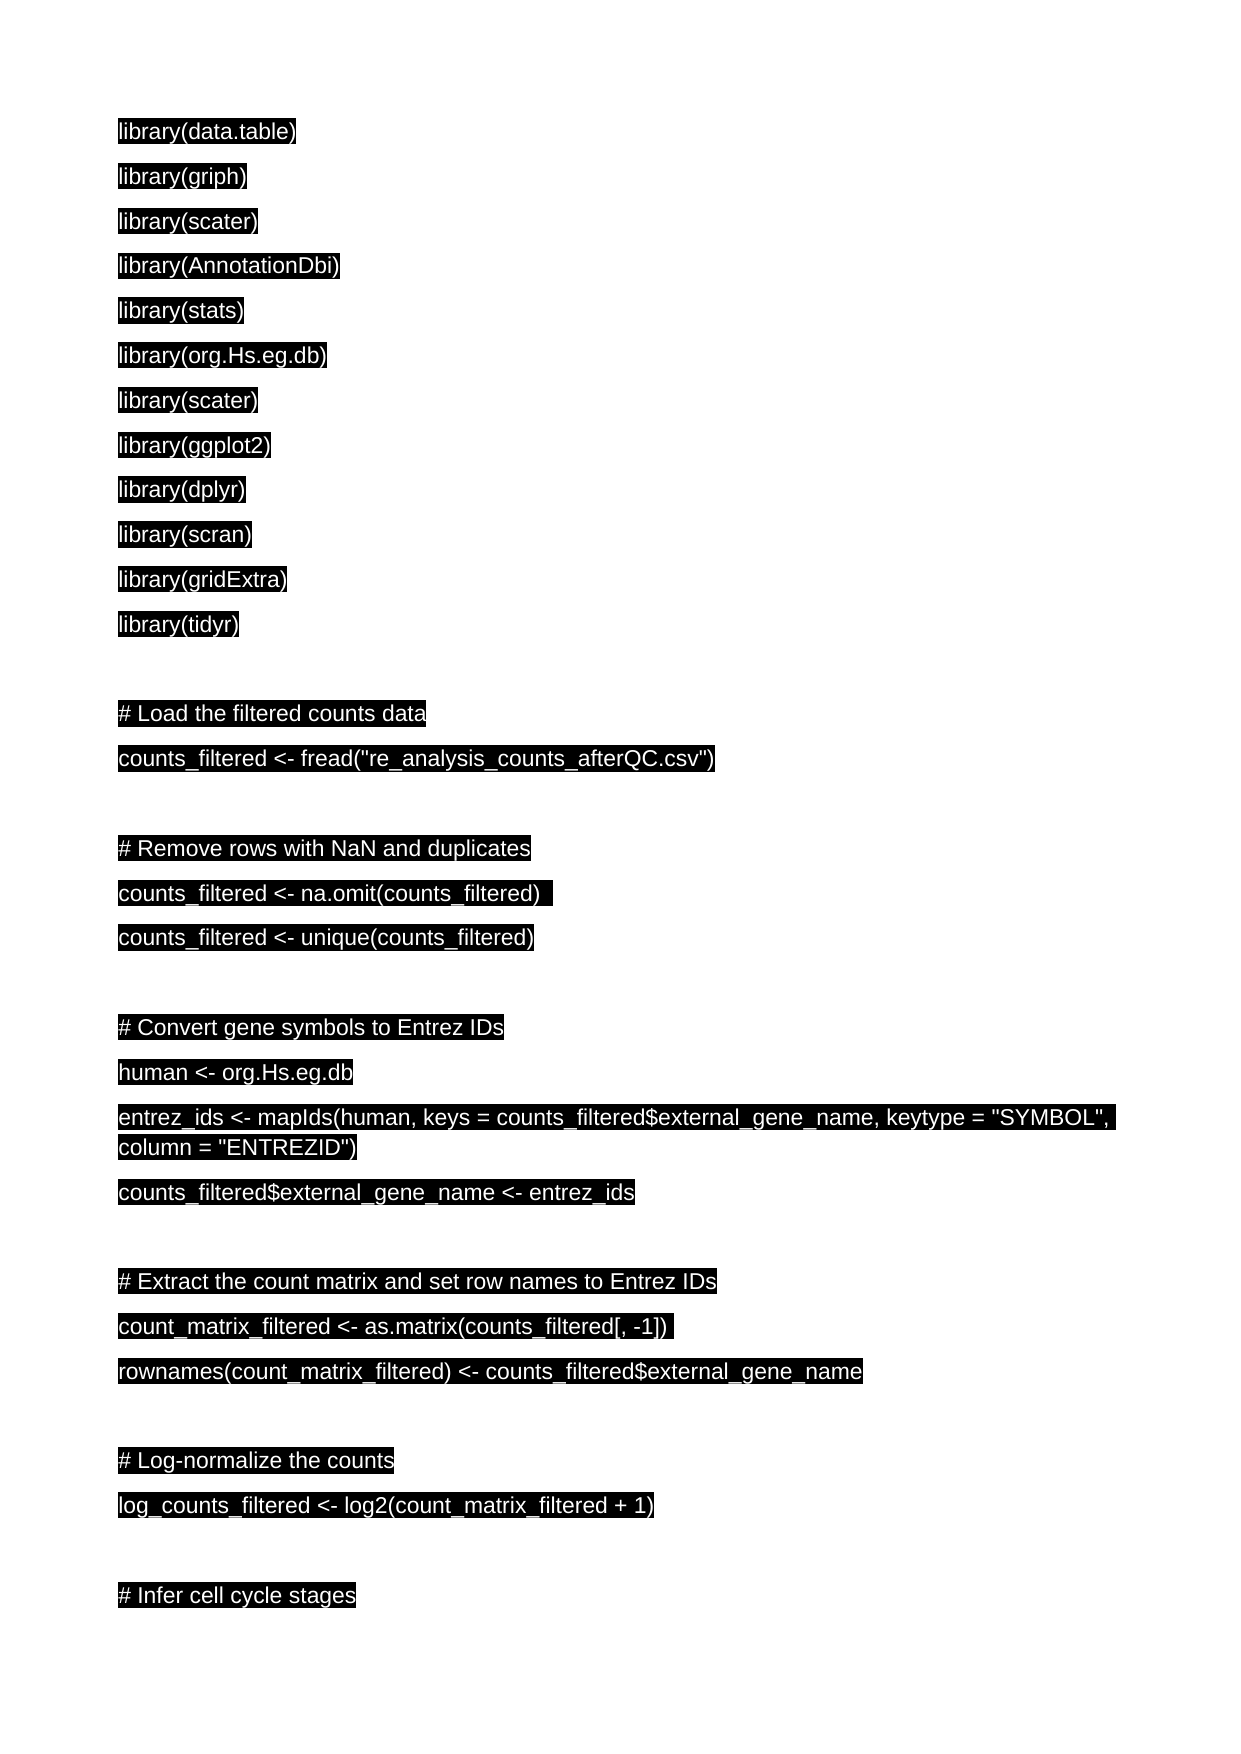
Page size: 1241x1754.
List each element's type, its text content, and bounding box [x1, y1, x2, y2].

text library(data.table) [118, 118, 1122, 144]
text counts_filtered <- na.omit(counts_filtered) [118, 879, 1122, 906]
text library(org.Hs.eg.db) [118, 342, 1122, 368]
text # Remove rows with NaN and duplicates [118, 835, 1122, 861]
text library(AnnotationDbi) [118, 252, 1122, 279]
text # Infer cell cycle stages [118, 1582, 1122, 1608]
text library(tidyr) [118, 611, 1122, 637]
text # Extract the count matrix and set row names to Entrez IDs [118, 1268, 1122, 1294]
text counts_filtered <- fread("re_analysis_counts_afterQC.csv") [118, 745, 1122, 772]
text library(gridExtra) [118, 566, 1122, 592]
text library(dplyr) [118, 476, 1122, 503]
text library(scran) [118, 521, 1122, 548]
text library(scater) [118, 208, 1122, 234]
text # Load the filtered counts data [118, 700, 1122, 727]
text library(scater) [118, 387, 1122, 413]
text library(griph) [118, 163, 1122, 189]
text log_counts_filtered <- log2(count_matrix_filtered + 1) [118, 1492, 1122, 1518]
text counts_filtered <- unique(counts_filtered) [118, 924, 1122, 951]
text human <- org.Hs.eg.db [118, 1059, 1122, 1085]
text counts_filtered$external_gene_name <- entrez_ids [118, 1178, 1122, 1205]
text count_matrix_filtered <- as.matrix(counts_filtered[, -1]) [118, 1313, 1122, 1339]
text rownames(count_matrix_filtered) <- counts_filtered$external_gene_name [118, 1358, 1122, 1384]
text library(stats) [118, 297, 1122, 324]
text entrez_ids <- mapIds(human, keys = counts_filtered$external_gene_name, keytype = "SYMBOL", column = "ENTREZID") [118, 1103, 1122, 1160]
text # Log-normalize the counts [118, 1447, 1122, 1474]
text # Convert gene symbols to Entrez IDs [118, 1014, 1122, 1040]
text library(ggplot2) [118, 432, 1122, 458]
